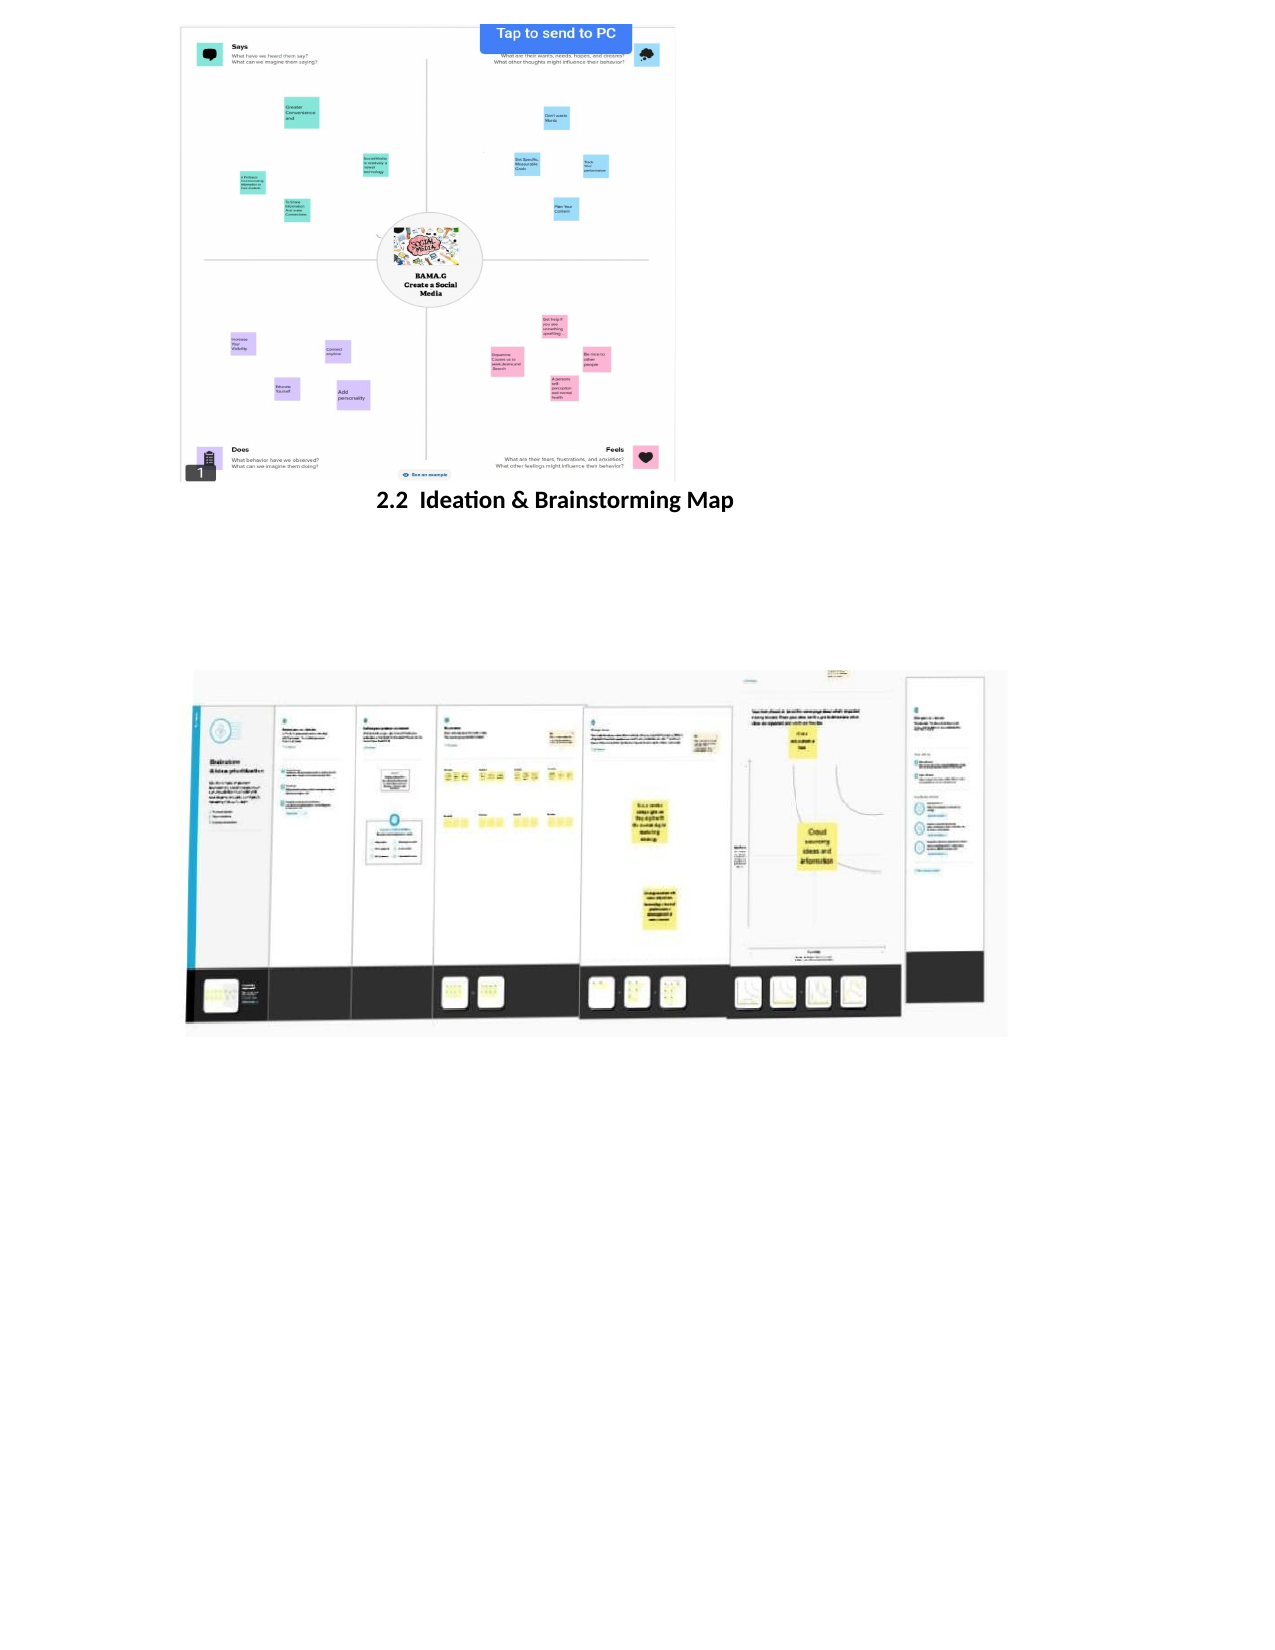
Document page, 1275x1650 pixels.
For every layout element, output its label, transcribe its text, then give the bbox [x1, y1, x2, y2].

text 2.2 Ideation & Brainstorming Map [376, 24, 1008, 514]
